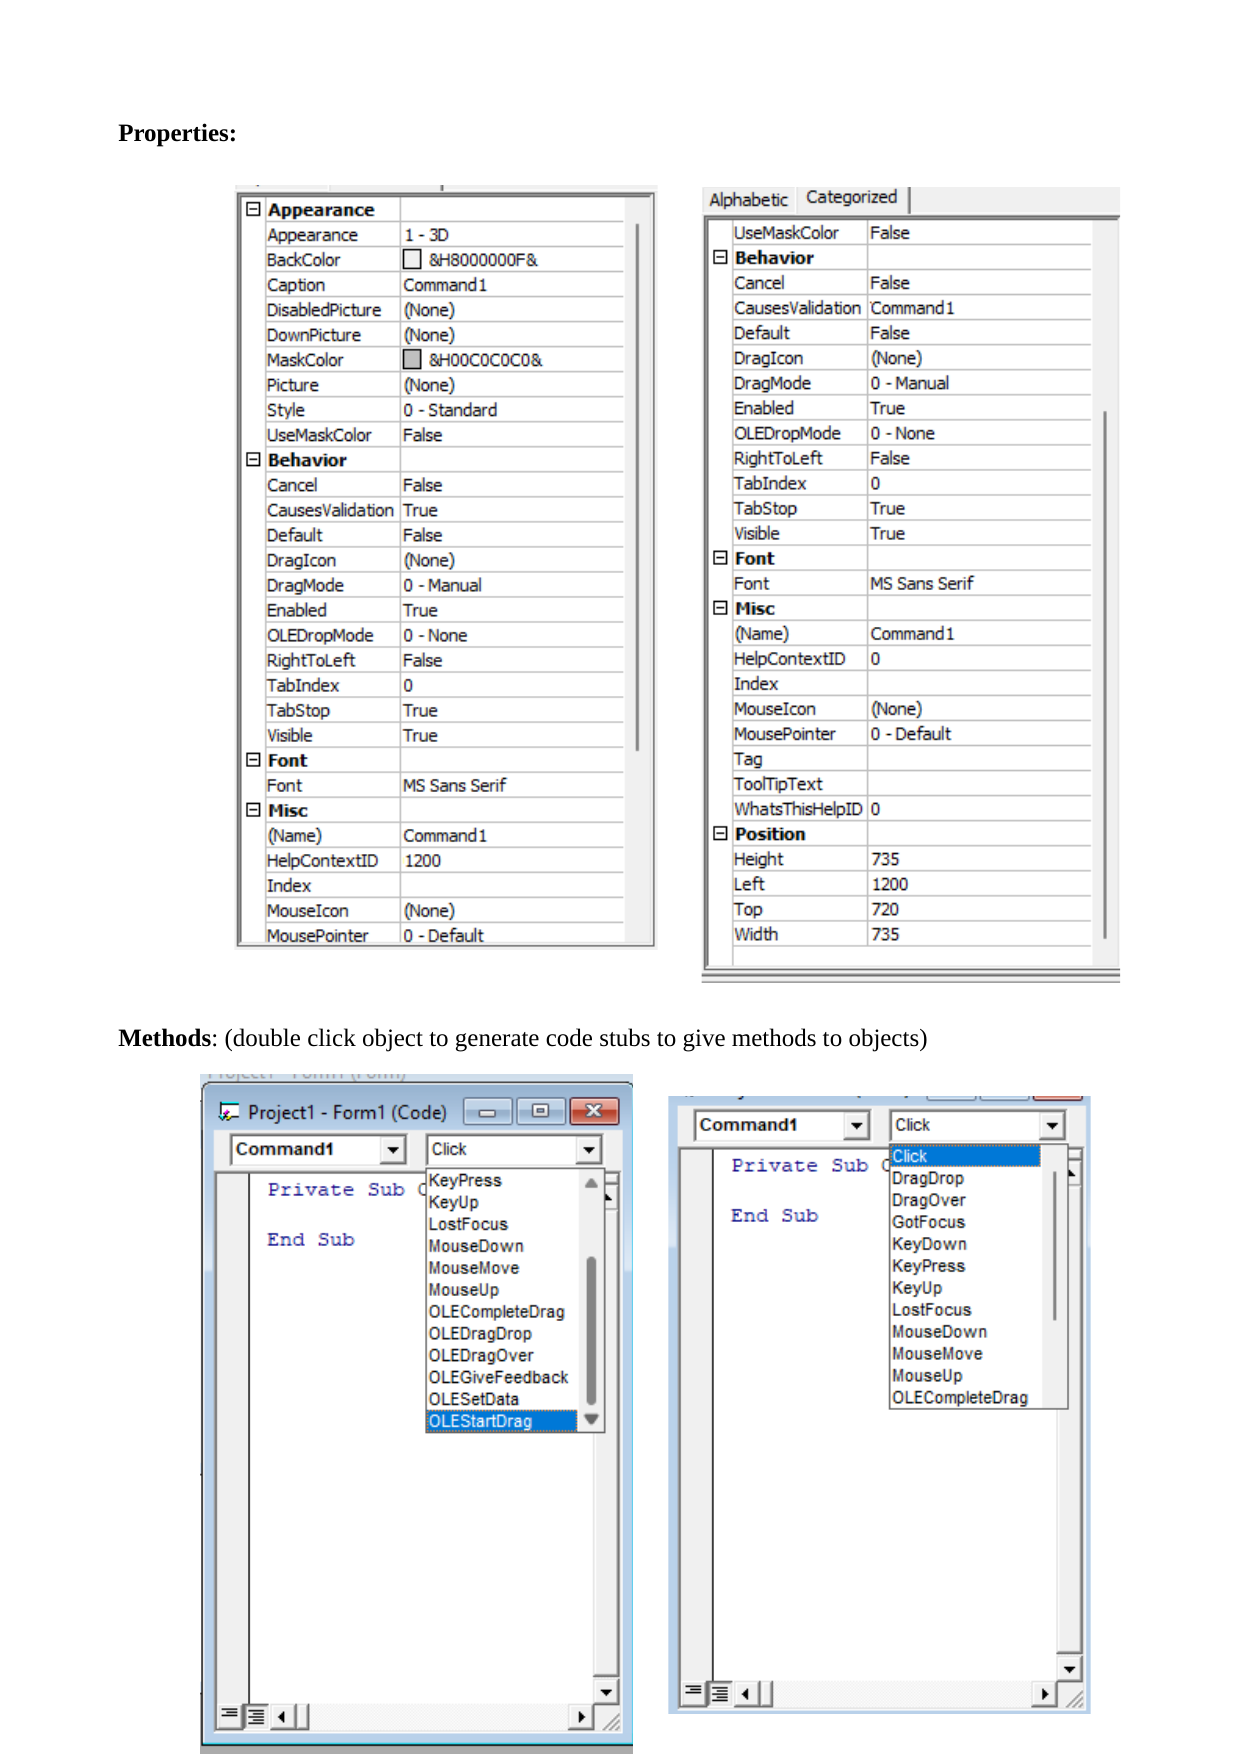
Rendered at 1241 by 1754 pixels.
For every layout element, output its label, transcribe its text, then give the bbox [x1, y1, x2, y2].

text Properties: [118, 118, 1122, 147]
picture [667, 1096, 1091, 1714]
picture [701, 187, 1121, 983]
picture [200, 1074, 633, 1754]
picture [234, 185, 658, 950]
text Methods: (double click object to generate code stubs to give methods to objects) [118, 1023, 1122, 1051]
